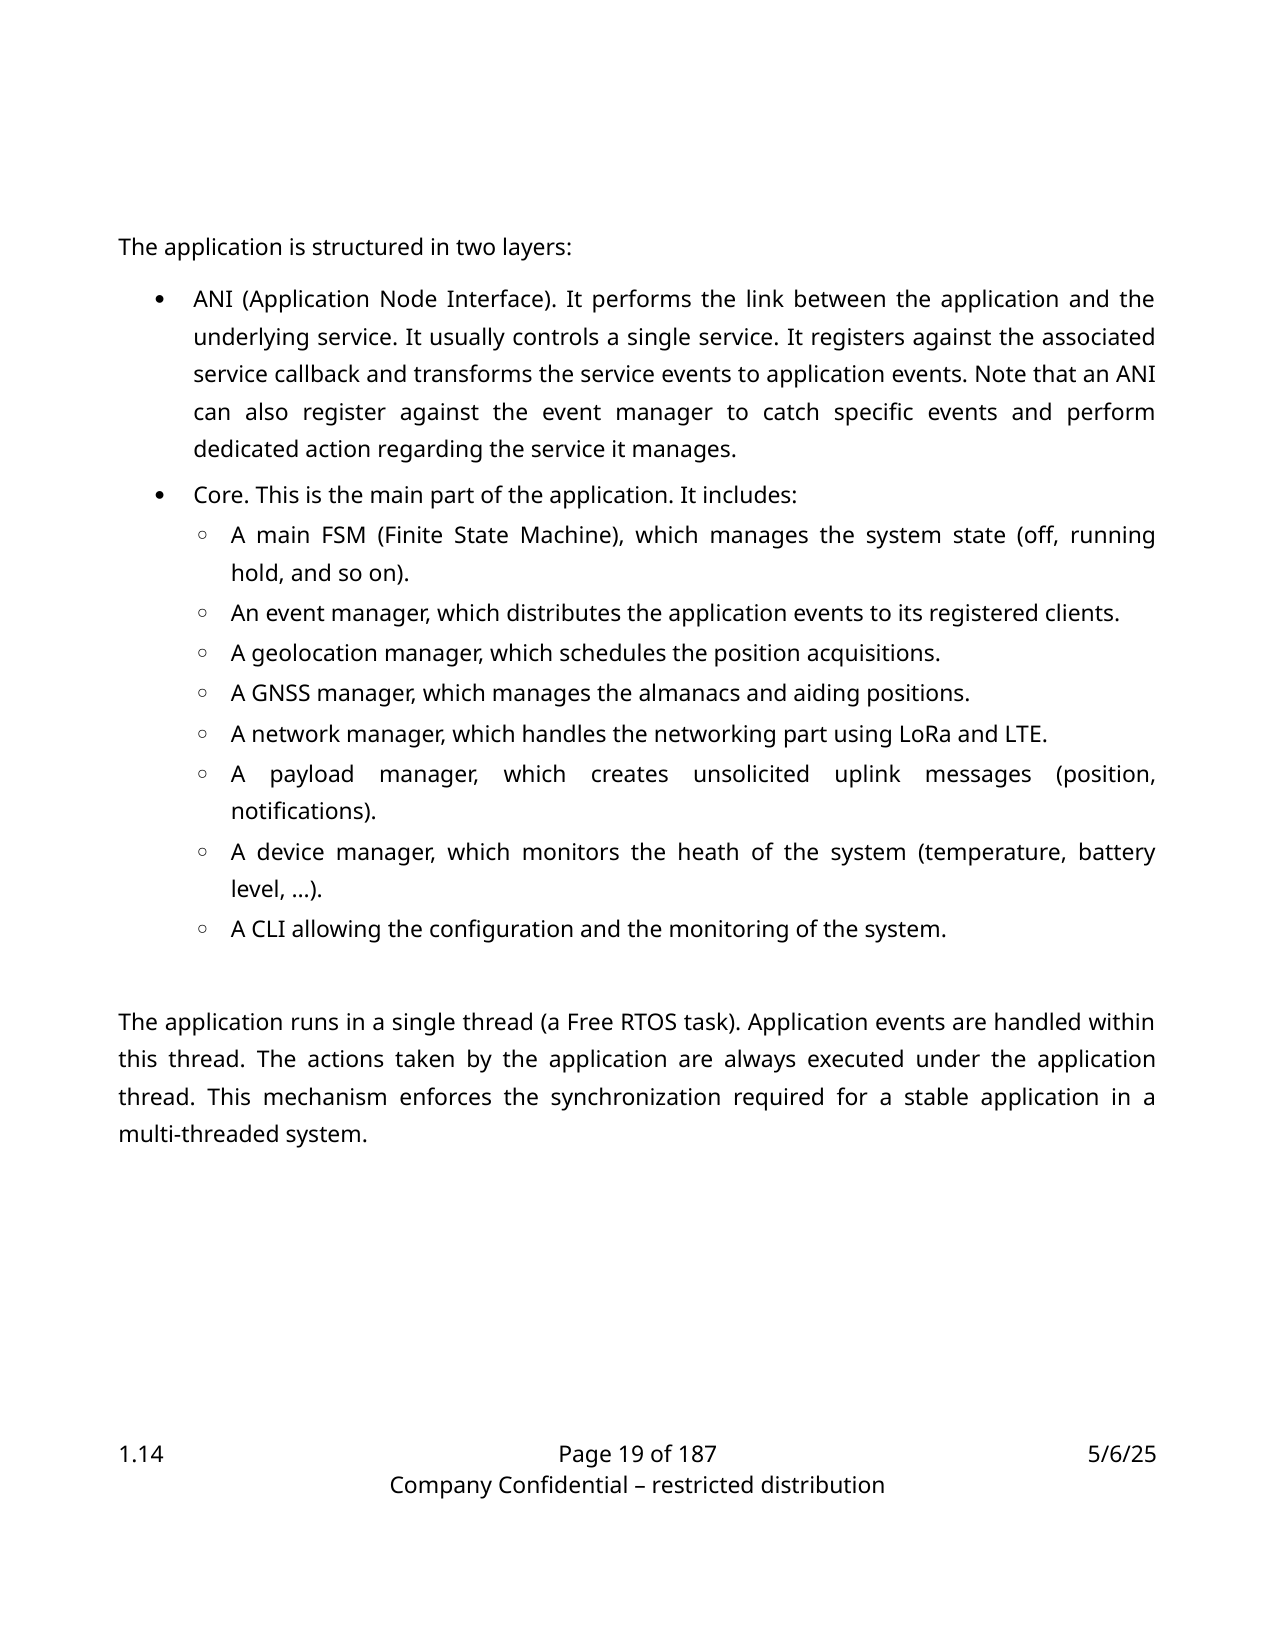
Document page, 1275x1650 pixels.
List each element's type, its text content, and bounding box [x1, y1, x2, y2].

list A geolocation manager, which schedules the position acquisitions. [193, 637, 1157, 668]
list ANI (Application Node Interface). It performs the link between the application and the underlying service. It usually controls a single service. It registers against the associated service callback and transforms the service events to application events. Note that an ANI can also register against the event manager to catch specific events and perform dedicated action regarding the service it manages. [156, 283, 1157, 464]
list An event manager, which distributes the application events to its registered clients. [193, 597, 1157, 628]
list A payload manager, which creates unsolicited uplink messages (position, notifications). [193, 758, 1157, 827]
list A main FSM (Finite State Machine), which manages the system state (off, running hold, and so on). [193, 519, 1157, 588]
list A network manager, which handles the networking part using LoRa and LTE. [193, 718, 1157, 749]
text The application runs in a single thread (a Free RTOS task). Application events are handled within this thread. The actions taken by the application are always executed under the application thread. This mechanism enforces the synchronization required for a stable application in a multi-threaded system. [118, 1006, 1157, 1149]
list Core. This is the main part of the application. It includes: [156, 479, 1157, 510]
list A device manager, which monitors the heath of the system (temperature, battery level, …). [193, 836, 1157, 904]
list A GNSS manager, which manages the almanacs and aiding positions. [193, 677, 1157, 709]
list A CLI allowing the configuration and the monitoring of the system. [193, 913, 1157, 944]
text The application is structured in two layers: [118, 231, 1157, 262]
